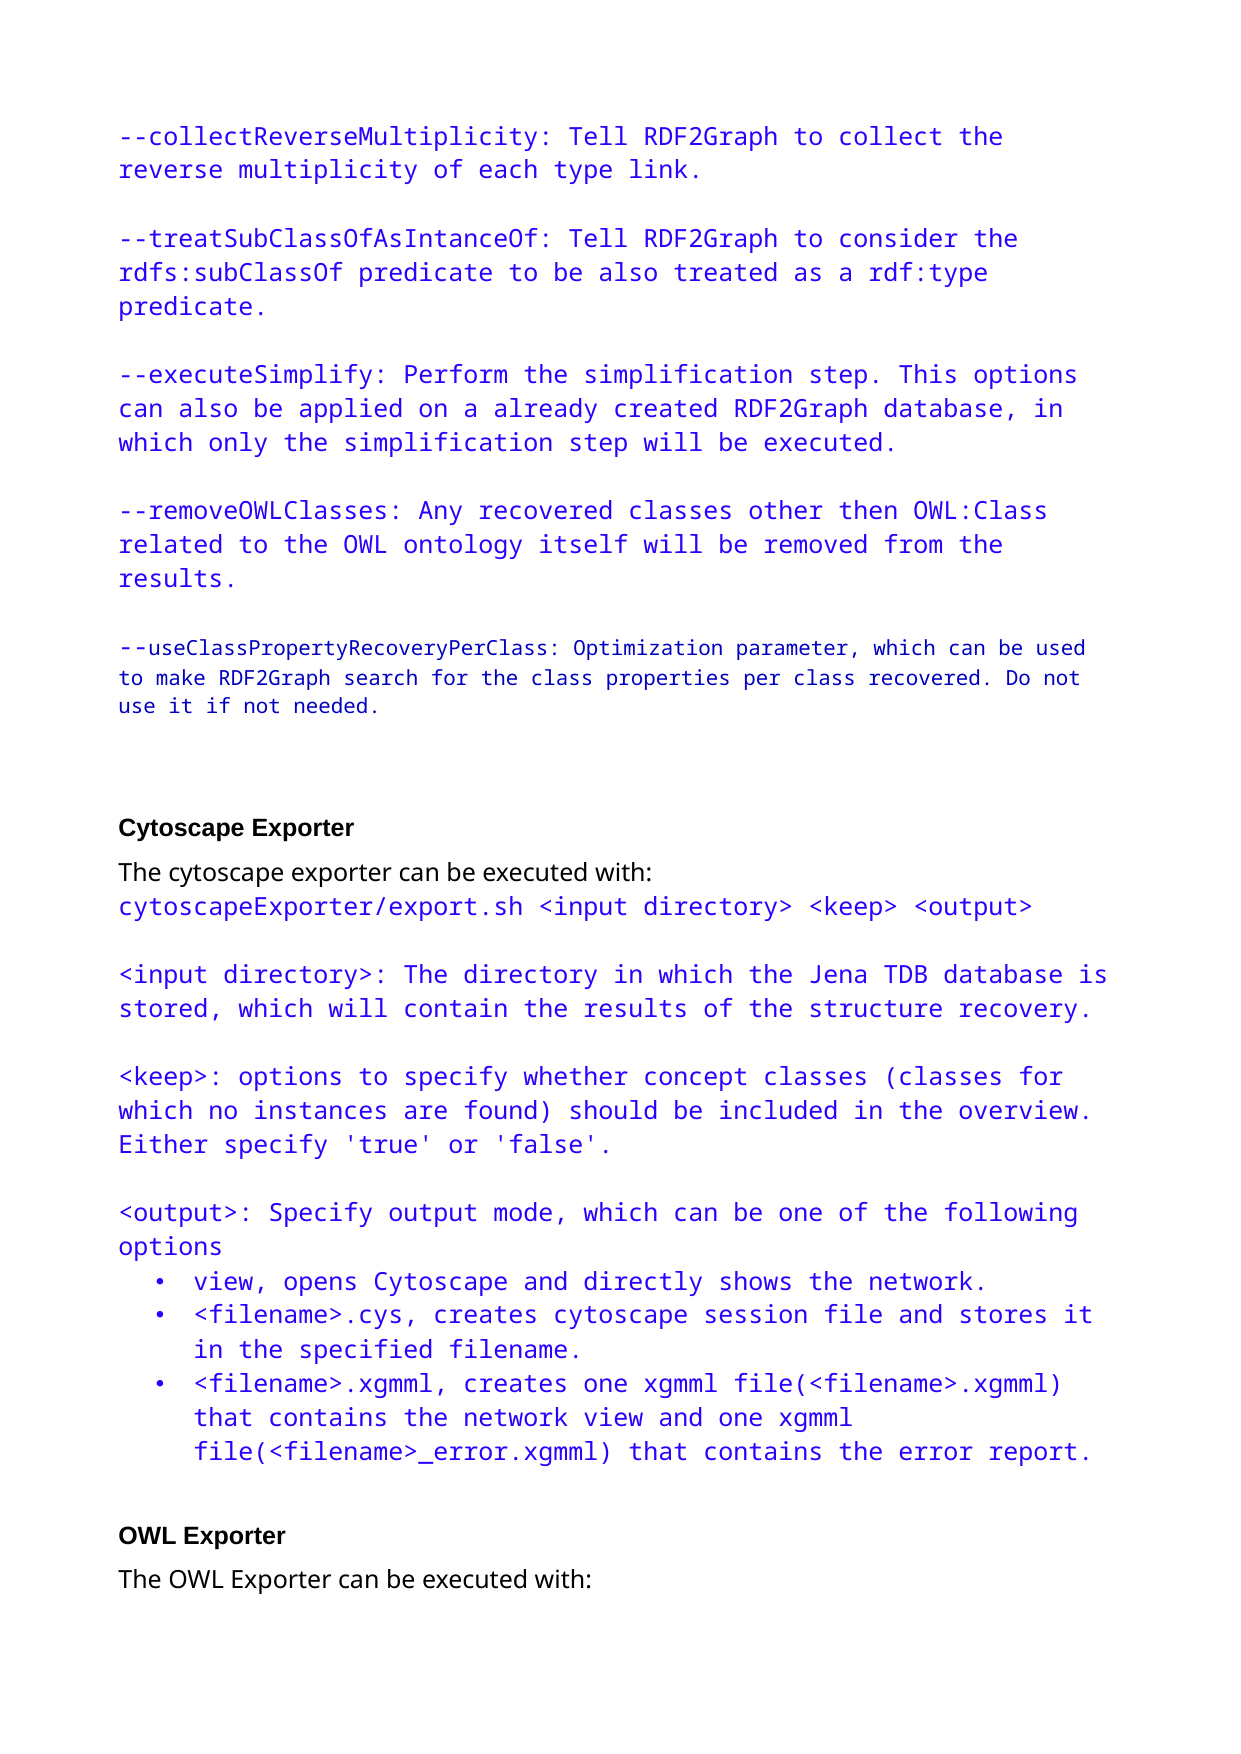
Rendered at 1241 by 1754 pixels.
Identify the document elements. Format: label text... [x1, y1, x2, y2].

text <input directory>: The directory in which the Jena TDB database is stored, which will contain the results of the structure recovery. [118, 957, 1122, 1025]
text --executeSimplify: Perform the simplification step. This options can also be applied on a already created RDF2Graph database, in which only the simplification step will be executed. [118, 357, 1122, 459]
text --collectReverseMultiplicity: Tell RDF2Graph to collect the reverse multiplicity of each type link. [118, 118, 1122, 186]
text The OWL Exporter can be executed with: [118, 1562, 1122, 1596]
text <keep>: options to specify whether concept classes (classes for which no instances are found) should be included in the overview. Either specify 'true' or 'false'. [118, 1059, 1122, 1161]
text <output>: Specify output mode, which can be one of the following options [118, 1195, 1122, 1263]
text --useClassPropertyRecoveryPerClass: Optimization parameter, which can be used to make RDF2Graph search for the class properties per class recovered. Do not use it if not needed. [118, 629, 1122, 720]
subtitle Cytoscape Exporter [118, 813, 1122, 842]
text cytoscapeExporter/export.sh <input directory> <keep> <output> [118, 888, 1122, 922]
text --treatSubClassOfAsIntanceOf: Tell RDF2Graph to consider the rdfs:subClassOf predicate to be also treated as a rdf:type predicate. [118, 220, 1122, 322]
text --removeOWLClasses: Any recovered classes other then OWL:Class related to the OWL ontology itself will be removed from the results. [118, 493, 1122, 595]
list view, opens Cytoscape and directly shows the network. [156, 1263, 1122, 1297]
list <filename>.cys, creates cytoscape session file and stores it in the specified filename. [156, 1297, 1122, 1365]
list <filename>.xgmml, creates one xgmml file(<filename>.xgmml) that contains the network view and one xgmml file(<filename>_error.xgmml) that contains the error report. [156, 1365, 1122, 1467]
subtitle OWL Exporter [118, 1521, 1122, 1550]
text The cytoscape exporter can be executed with: [118, 854, 1122, 888]
